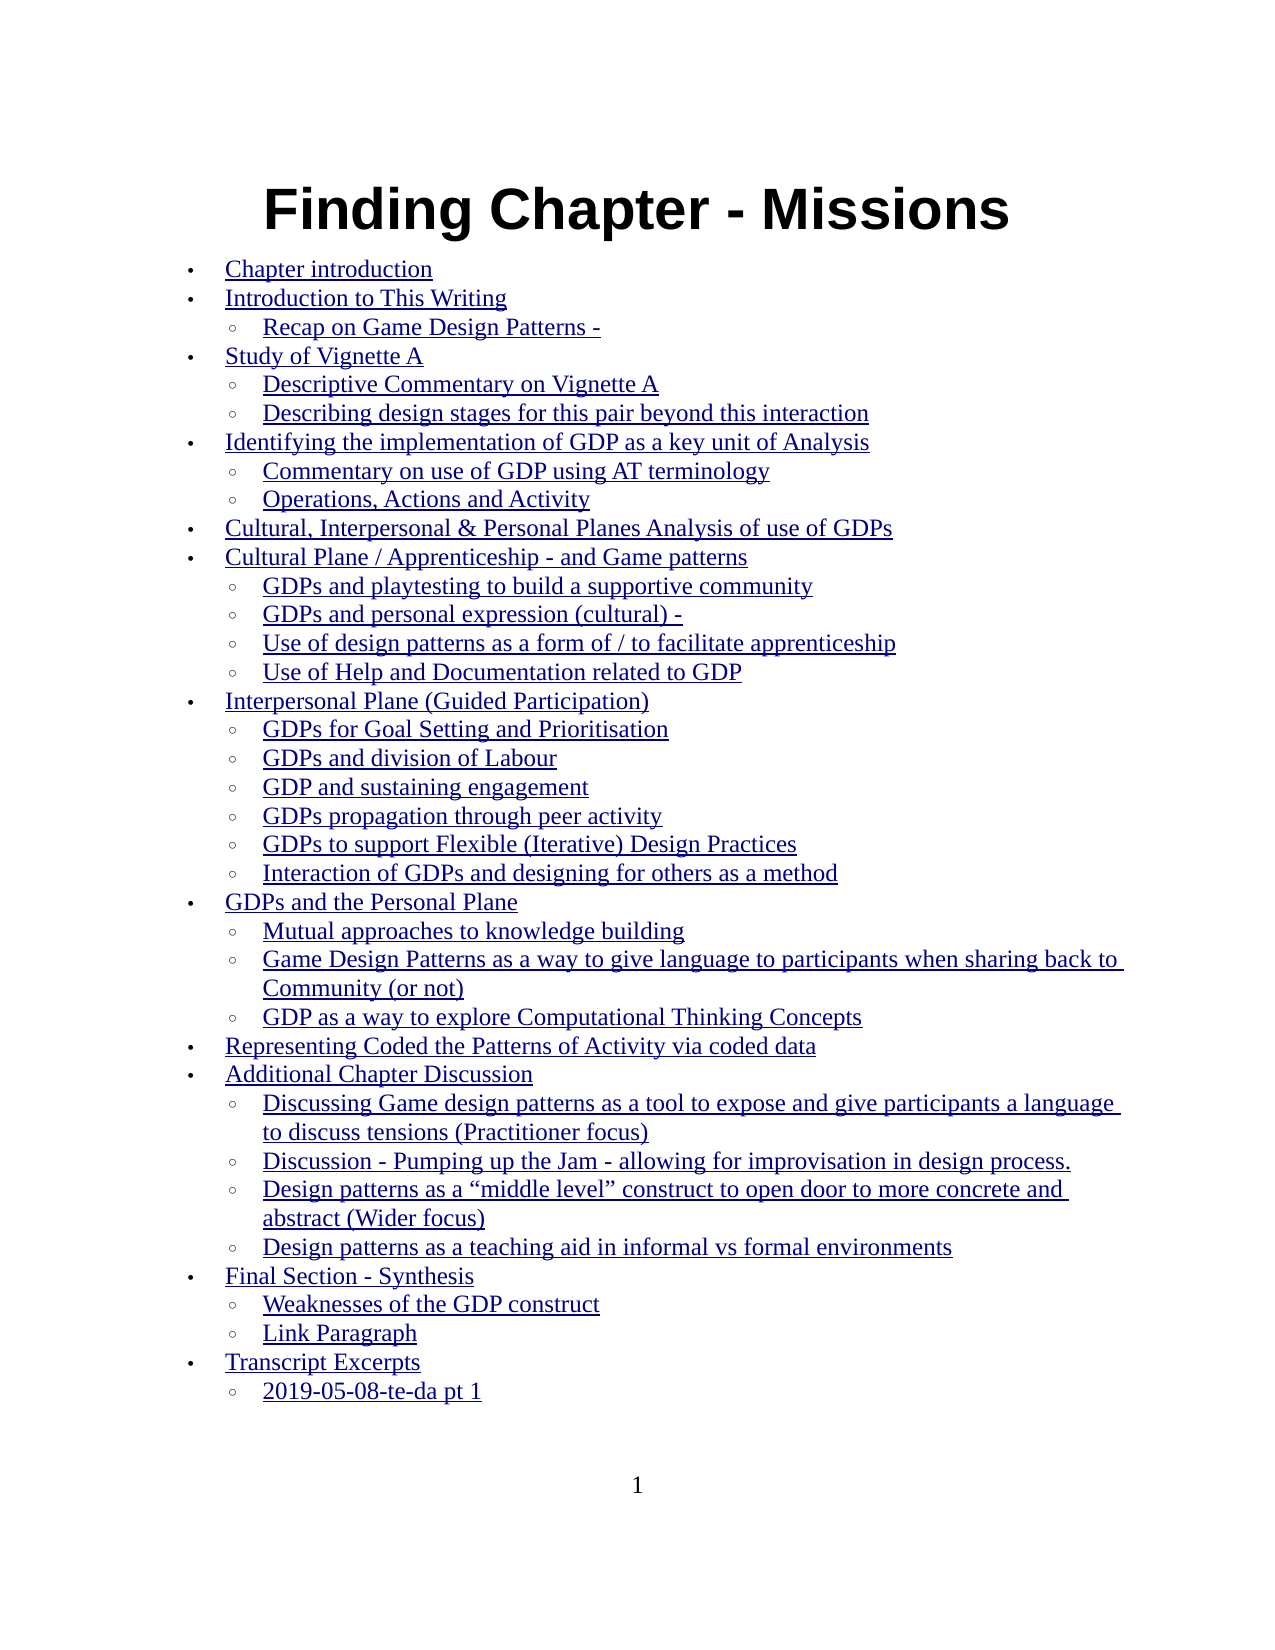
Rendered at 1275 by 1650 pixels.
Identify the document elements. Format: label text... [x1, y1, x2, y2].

list Introduction to This Writing [187, 283, 1125, 312]
list Describing design stages for this pair beyond this interaction [225, 398, 1125, 427]
list Design patterns as a “middle level” construct to open door to more concrete and abstract (Wider focus) [225, 1174, 1125, 1232]
list Chapter introduction [187, 254, 1125, 283]
list Additional Chapter Discussion [187, 1059, 1125, 1088]
list GDPs and personal expression (cultural) - [225, 599, 1125, 628]
list Cultural Plane / Apprenticeship - and Game patterns [187, 542, 1125, 571]
list Weaknesses of the GDP construct [225, 1289, 1125, 1318]
list Recap on Game Design Patterns - [225, 312, 1125, 341]
list Identifying the implementation of GDP as a key unit of Analysis [187, 427, 1125, 456]
list Descriptive Commentary on Vignette A [225, 369, 1125, 398]
list Use of Help and Documentation related to GDP [225, 657, 1125, 686]
list Link Paragraph [225, 1318, 1125, 1347]
list Mutual approaches to knowledge building [225, 916, 1125, 944]
list GDPs to support Flexible (Iterative) Design Practices [225, 829, 1125, 858]
list GDPs propagation through peer activity [225, 801, 1125, 829]
list GDPs for Goal Setting and Prioritisation [225, 714, 1125, 743]
list Interaction of GDPs and designing for others as a method [225, 858, 1125, 887]
list Use of design patterns as a form of / to facilitate apprenticeship [225, 628, 1125, 657]
list GDP as a way to explore Computational Thinking Concepts [225, 1002, 1125, 1031]
list Discussion - Pumping up the Jam - allowing for improvisation in design process. [225, 1146, 1125, 1174]
list Commentary on use of GDP using AT terminology [225, 456, 1125, 484]
list 2019-05-08-te-da pt 1 [225, 1376, 1125, 1404]
list Final Section - Synthesis [187, 1261, 1125, 1289]
list Study of Vignette A [187, 341, 1125, 369]
title Finding Chapter - Missions [150, 175, 1125, 242]
list Transcript Excerpts [187, 1347, 1125, 1376]
list Design patterns as a teaching aid in informal vs formal environments [225, 1232, 1125, 1261]
list Interpersonal Plane (Guided Participation) [187, 686, 1125, 714]
list Representing Coded the Patterns of Activity via coded data [187, 1031, 1125, 1059]
list GDP and sustaining engagement [225, 772, 1125, 801]
list Cultural, Interpersonal & Personal Planes Analysis of use of GDPs [187, 513, 1125, 542]
list GDPs and the Personal Plane [187, 887, 1125, 916]
list GDPs and playtesting to build a supportive community [225, 571, 1125, 599]
list Game Design Patterns as a way to give language to participants when sharing back to Community (or not) [225, 944, 1125, 1002]
list GDPs and division of Labour [225, 743, 1125, 772]
list Operations, Actions and Activity [225, 484, 1125, 513]
list Discussing Game design patterns as a tool to expose and give participants a language to discuss tensions (Practitioner focus) [225, 1088, 1125, 1146]
